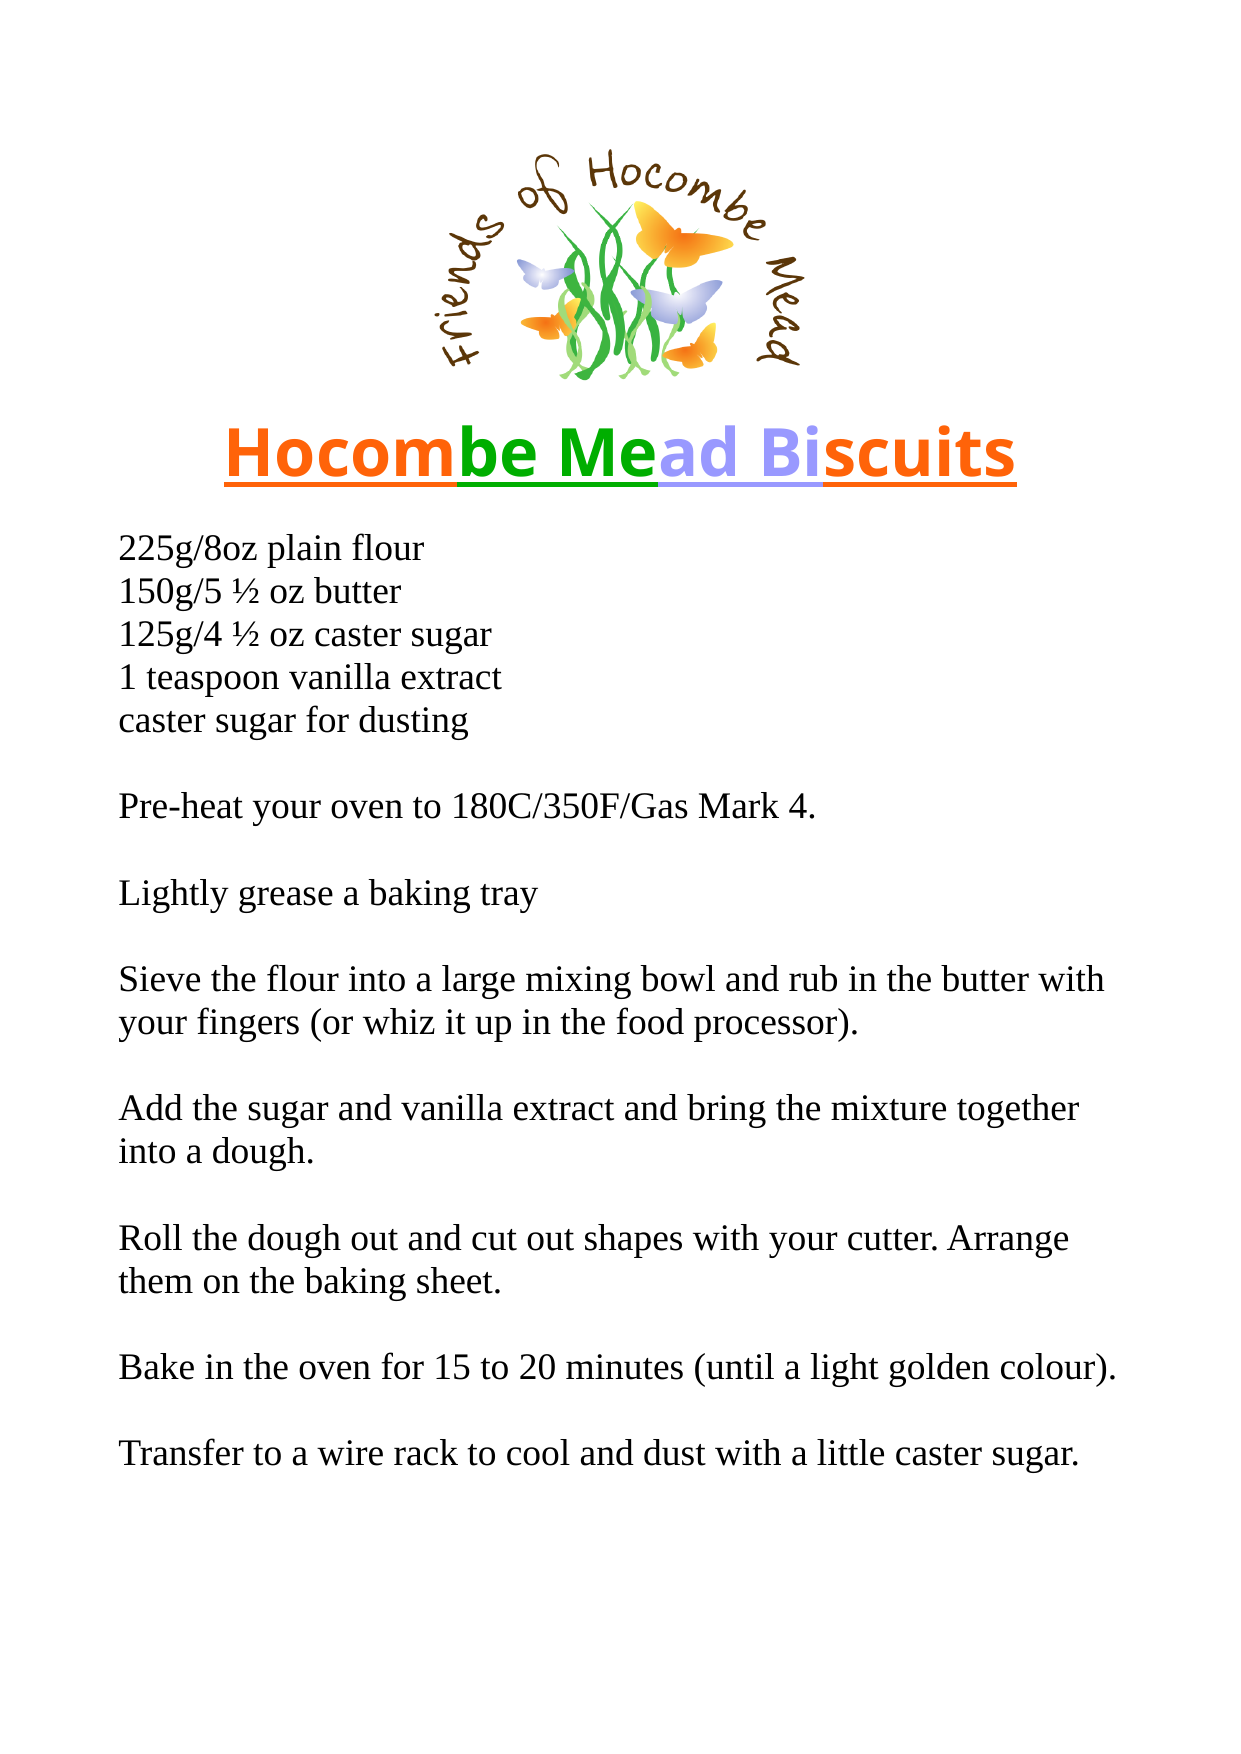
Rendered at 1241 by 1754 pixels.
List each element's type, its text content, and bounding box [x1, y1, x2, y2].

text Roll the dough out and cut out shapes with your cutter. Arrange them on the baking sheet. [118, 1215, 1122, 1301]
text caster sugar for dusting [118, 698, 1122, 741]
text Bake in the oven for 15 to 20 minutes (until a light golden colour). [118, 1344, 1122, 1388]
text Pre-heat your oven to 180C/350F/Gas Mark 4. [118, 784, 1122, 827]
text 1 teaspoon vanilla extract [118, 654, 1122, 698]
text 225g/8oz plain flour [118, 525, 1122, 568]
text Transfer to a wire rack to cool and dust with a little caster sugar. [118, 1431, 1122, 1474]
text 125g/4 ½ oz caster sugar [118, 611, 1122, 654]
text 150g/5 ½ oz butter [118, 568, 1122, 611]
picture [430, 146, 811, 385]
text Lightly grease a baking tray [118, 870, 1122, 913]
text Hocombe Mead Biscuits [118, 406, 1122, 496]
text Sieve the flour into a large mixing bowl and rub in the butter with your fingers (or whiz it up in the food processor). [118, 956, 1122, 1043]
text Add the sugar and vanilla extract and bring the mixture together into a dough. [118, 1086, 1122, 1172]
